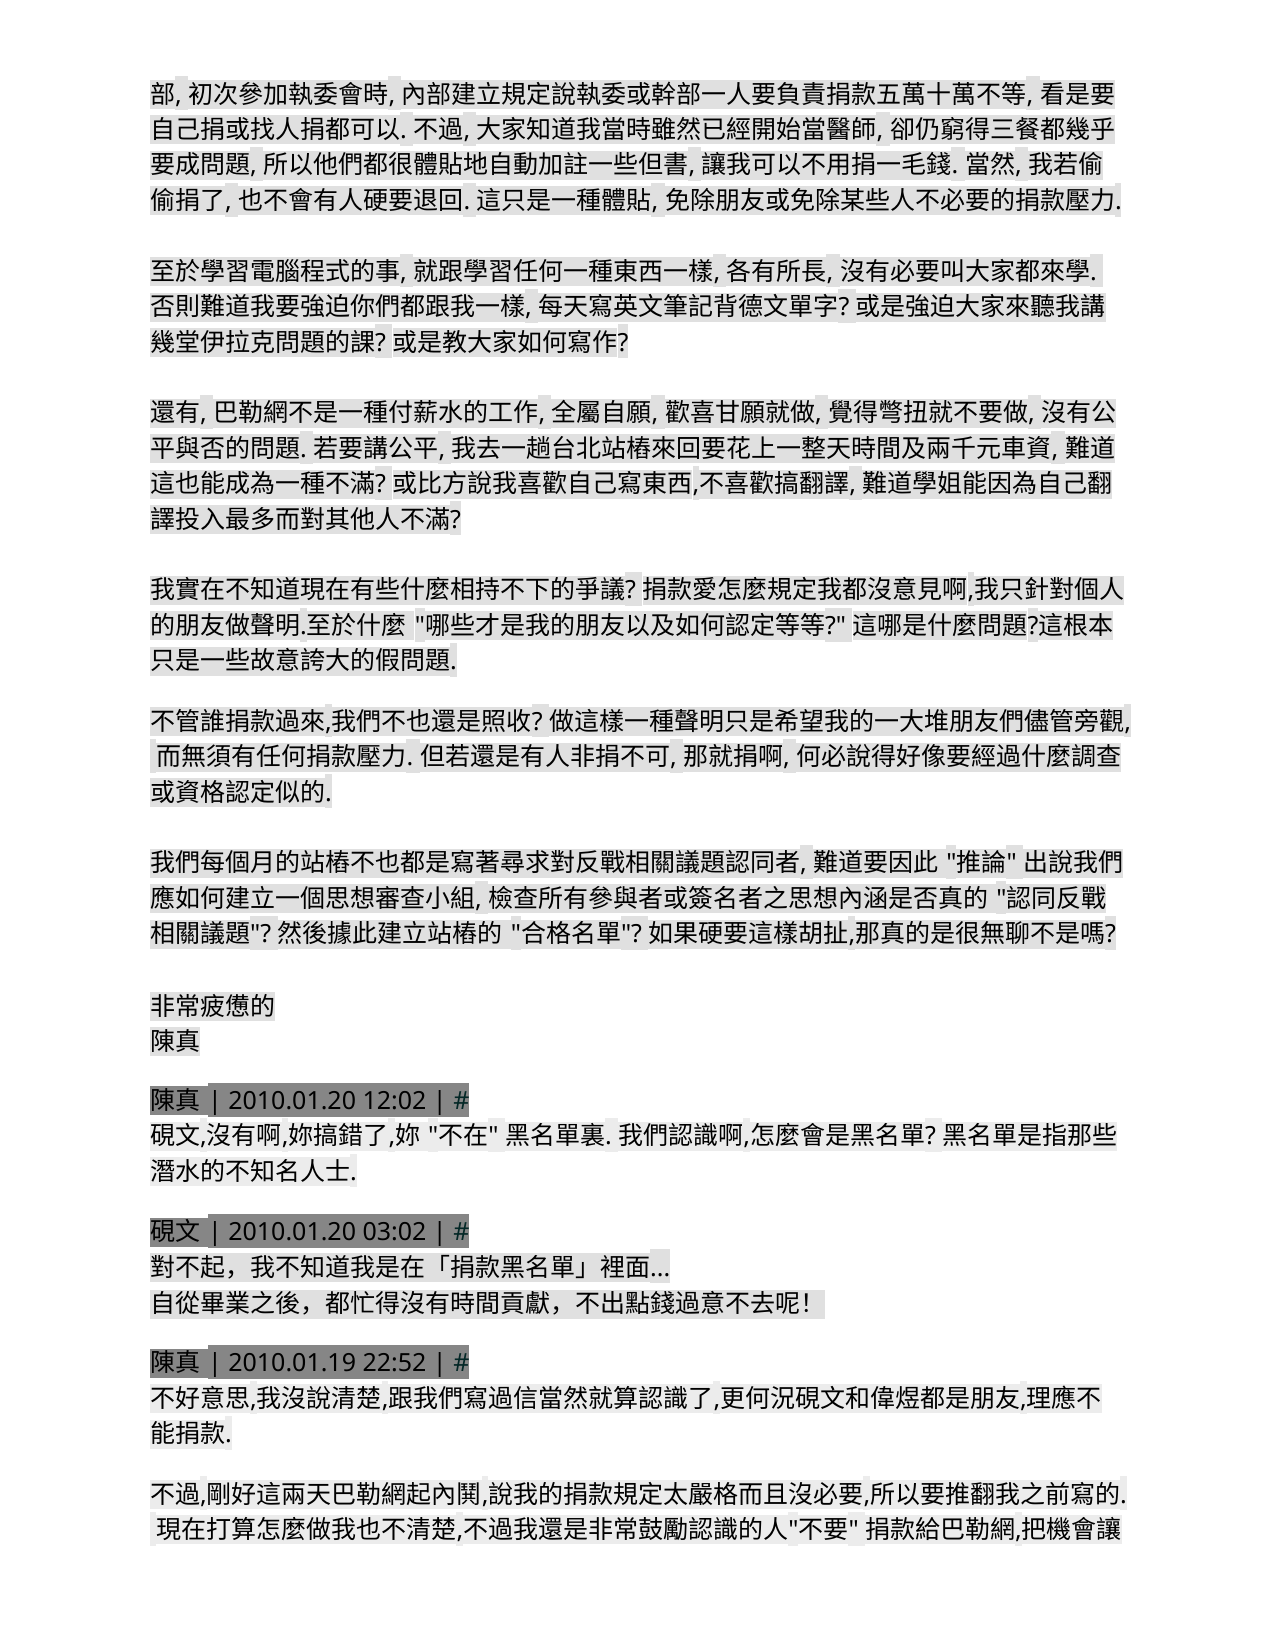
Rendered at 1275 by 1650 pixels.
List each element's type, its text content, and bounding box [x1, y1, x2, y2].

text 陳真 | 2010.01.19 22:52 | # [150, 1344, 1125, 1379]
text 部, 初次參加執委會時, 內部建立規定說執委或幹部一人要負責捐款五萬十萬不等, 看是要自己捐或找人捐都可以. 不過, 大家知道我當時雖然已經開始當醫師, 卻仍窮得三餐都幾乎要成問題, 所以他們都很體貼地自動加註一些但書, 讓我可以不用捐一毛錢. 當然, 我若偷偷捐了, 也不會有人硬要退回. 這只是一種體貼, 免除朋友或免除某些人不必要的捐款壓力. 至於學習電腦程式的事, 就跟學習任何一種東西一樣, 各有所長, 沒有必要叫大家都來學. 否則難道我要強迫你們都跟我一樣, 每天寫英文筆記背德文單字? 或是強迫大家來聽我講幾堂伊拉克問題的課? 或是教大家如何寫作? 還有, 巴勒網不是一種付薪水的工作, 全屬自願, 歡喜甘願就做, 覺得彆扭就不要做, 沒有公平與否的問題. 若要講公平, 我去一趟台北站樁來回要花上一整天時間及兩千元車資, 難道這也能成為一種不滿? 或比方說我喜歡自己寫東西,不喜歡搞翻譯, 難道學姐能因為自己翻譯投入最多而對其他人不滿? 我實在不知道現在有些什麼相持不下的爭議? 捐款愛怎麼規定我都沒意見啊,我只針對個人的朋友做聲明.至於什麼 "哪些才是我的朋友以及如何認定等等?" 這哪是什麼問題?這根本只是一些故意誇大的假問題. [150, 75, 1125, 677]
text 硯文 | 2010.01.20 03:02 | # [150, 1212, 1125, 1248]
text 不好意思,我沒說清楚,跟我們寫過信當然就算認識了,更何況硯文和偉煜都是朋友,理應不能捐款. [150, 1379, 1125, 1450]
text 不過,剛好這兩天巴勒網起內鬨,說我的捐款規定太嚴格而且沒必要,所以要推翻我之前寫的. 現在打算怎麼做我也不清楚,不過我還是非常鼓勵認識的人"不要" 捐款給巴勒網,把機會讓 [150, 1475, 1125, 1546]
text 對不起，我不知道我是在「捐款黑名單」裡面... 自從畢業之後，都忙得沒有時間貢獻，不出點錢過意不去呢！ [150, 1248, 1125, 1319]
text 陳真 | 2010.01.20 12:02 | # [150, 1081, 1125, 1117]
text 不管誰捐款過來,我們不也還是照收? 做這樣一種聲明只是希望我的一大堆朋友們儘管旁觀, 而無須有任何捐款壓力. 但若還是有人非捐不可, 那就捐啊, 何必說得好像要經過什麼調查或資格認定似的. 我們每個月的站樁不也都是寫著尋求對反戰相關議題認同者, 難道要因此 "推論" 出說我們應如何建立一個思想審查小組, 檢查所有參與者或簽名者之思想內涵是否真的 "認同反戰相關議題"? 然後據此建立站樁的 "合格名單"? 如果硬要這樣胡扯,那真的是很無聊不是嗎? 非常疲憊的 陳真 [150, 702, 1125, 1056]
text 硯文,沒有啊,妳搞錯了,妳 "不在" 黑名單裏. 我們認識啊,怎麼會是黑名單? 黑名單是指那些潛水的不知名人士. [150, 1117, 1125, 1187]
